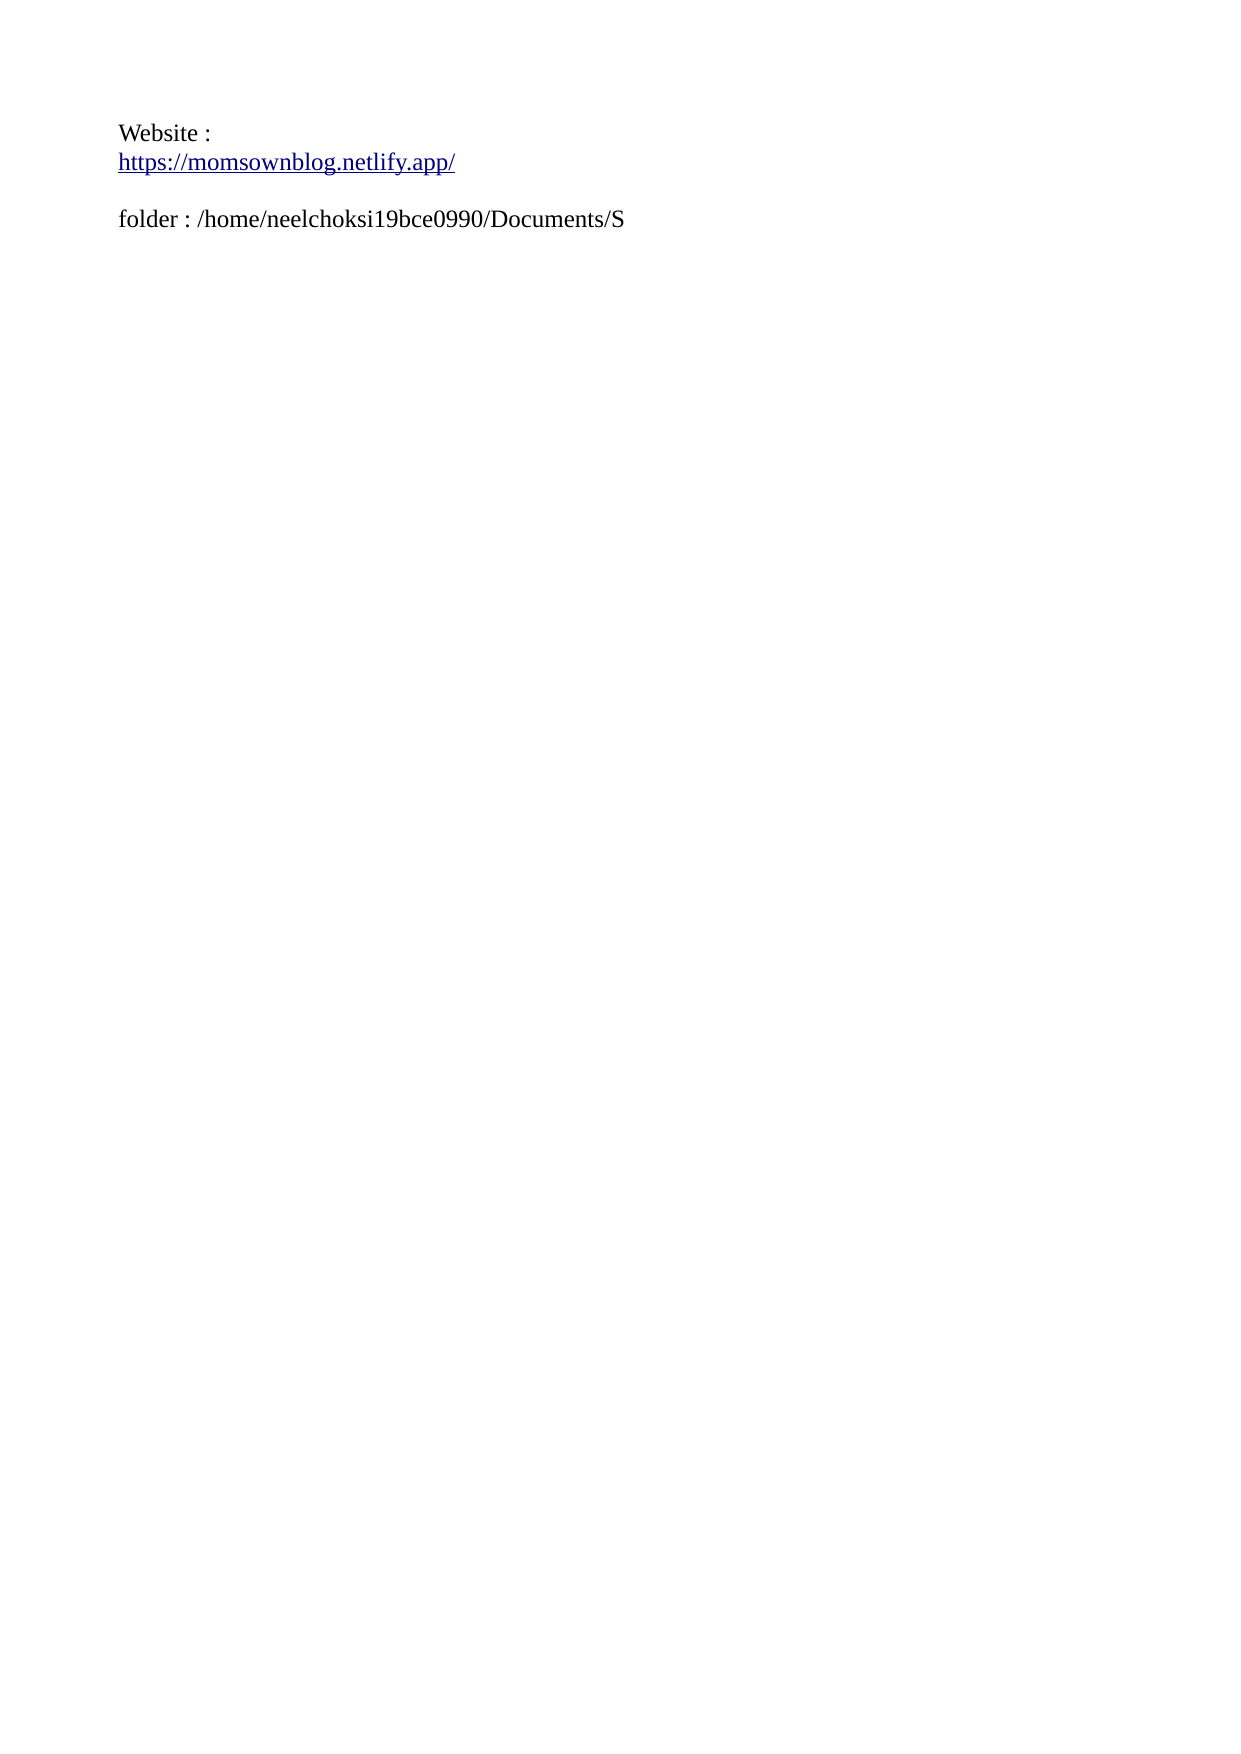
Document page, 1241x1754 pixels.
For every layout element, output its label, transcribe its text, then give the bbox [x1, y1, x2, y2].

text folder : /home/neelchoksi19bce0990/Documents/S [118, 204, 1122, 233]
text Website : [118, 118, 1122, 147]
text https://momsownblog.netlify.app/ [118, 147, 1122, 176]
